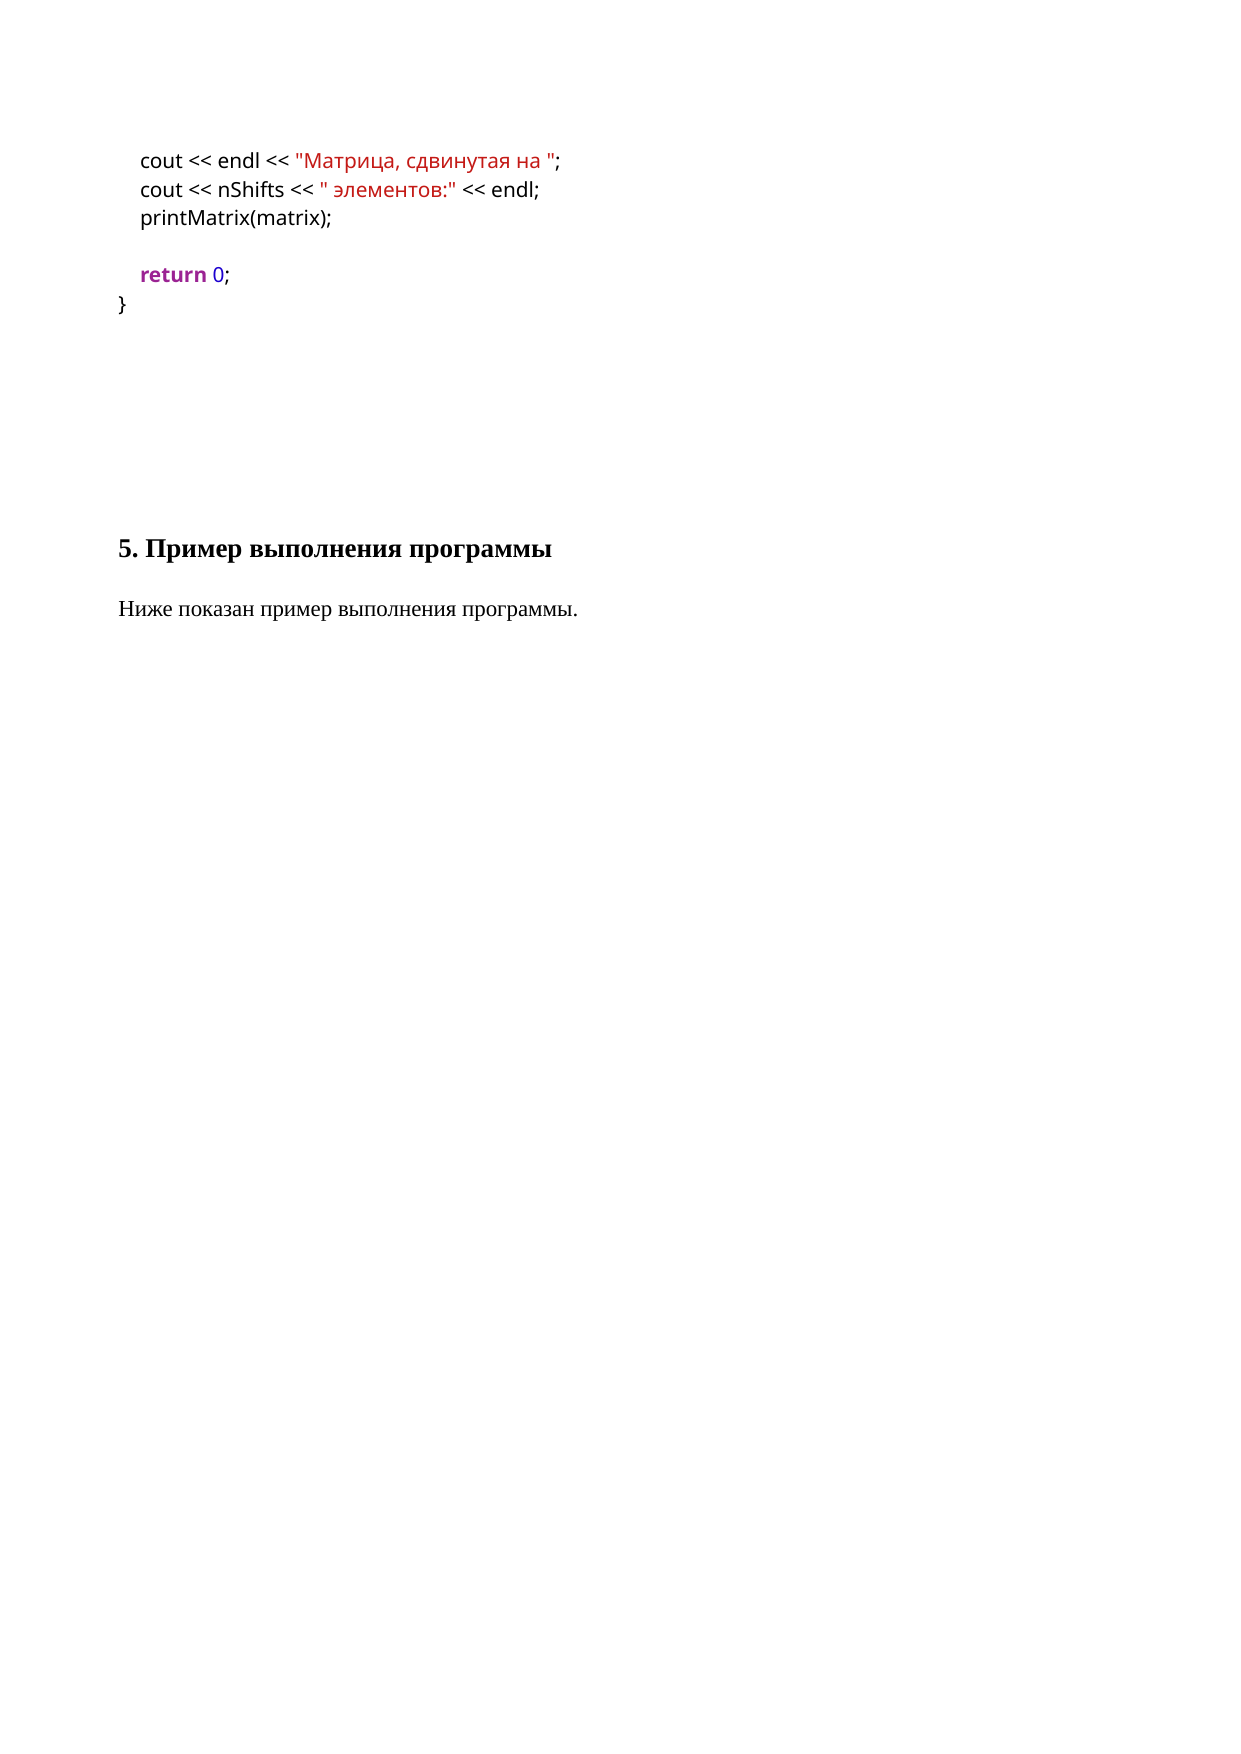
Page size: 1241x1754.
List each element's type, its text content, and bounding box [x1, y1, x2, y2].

text 5. Пример выполнения программы [118, 532, 1122, 564]
text cout << endl << "Матрица, сдвинутая на "; [118, 147, 1122, 175]
text } [118, 289, 1122, 317]
text Ниже показан пример выполнения программы. [118, 595, 1122, 621]
text cout << nShifts << " элементов:" << endl; [118, 175, 1122, 203]
text return 0; [118, 260, 1122, 289]
text printMatrix(matrix); [118, 203, 1122, 232]
